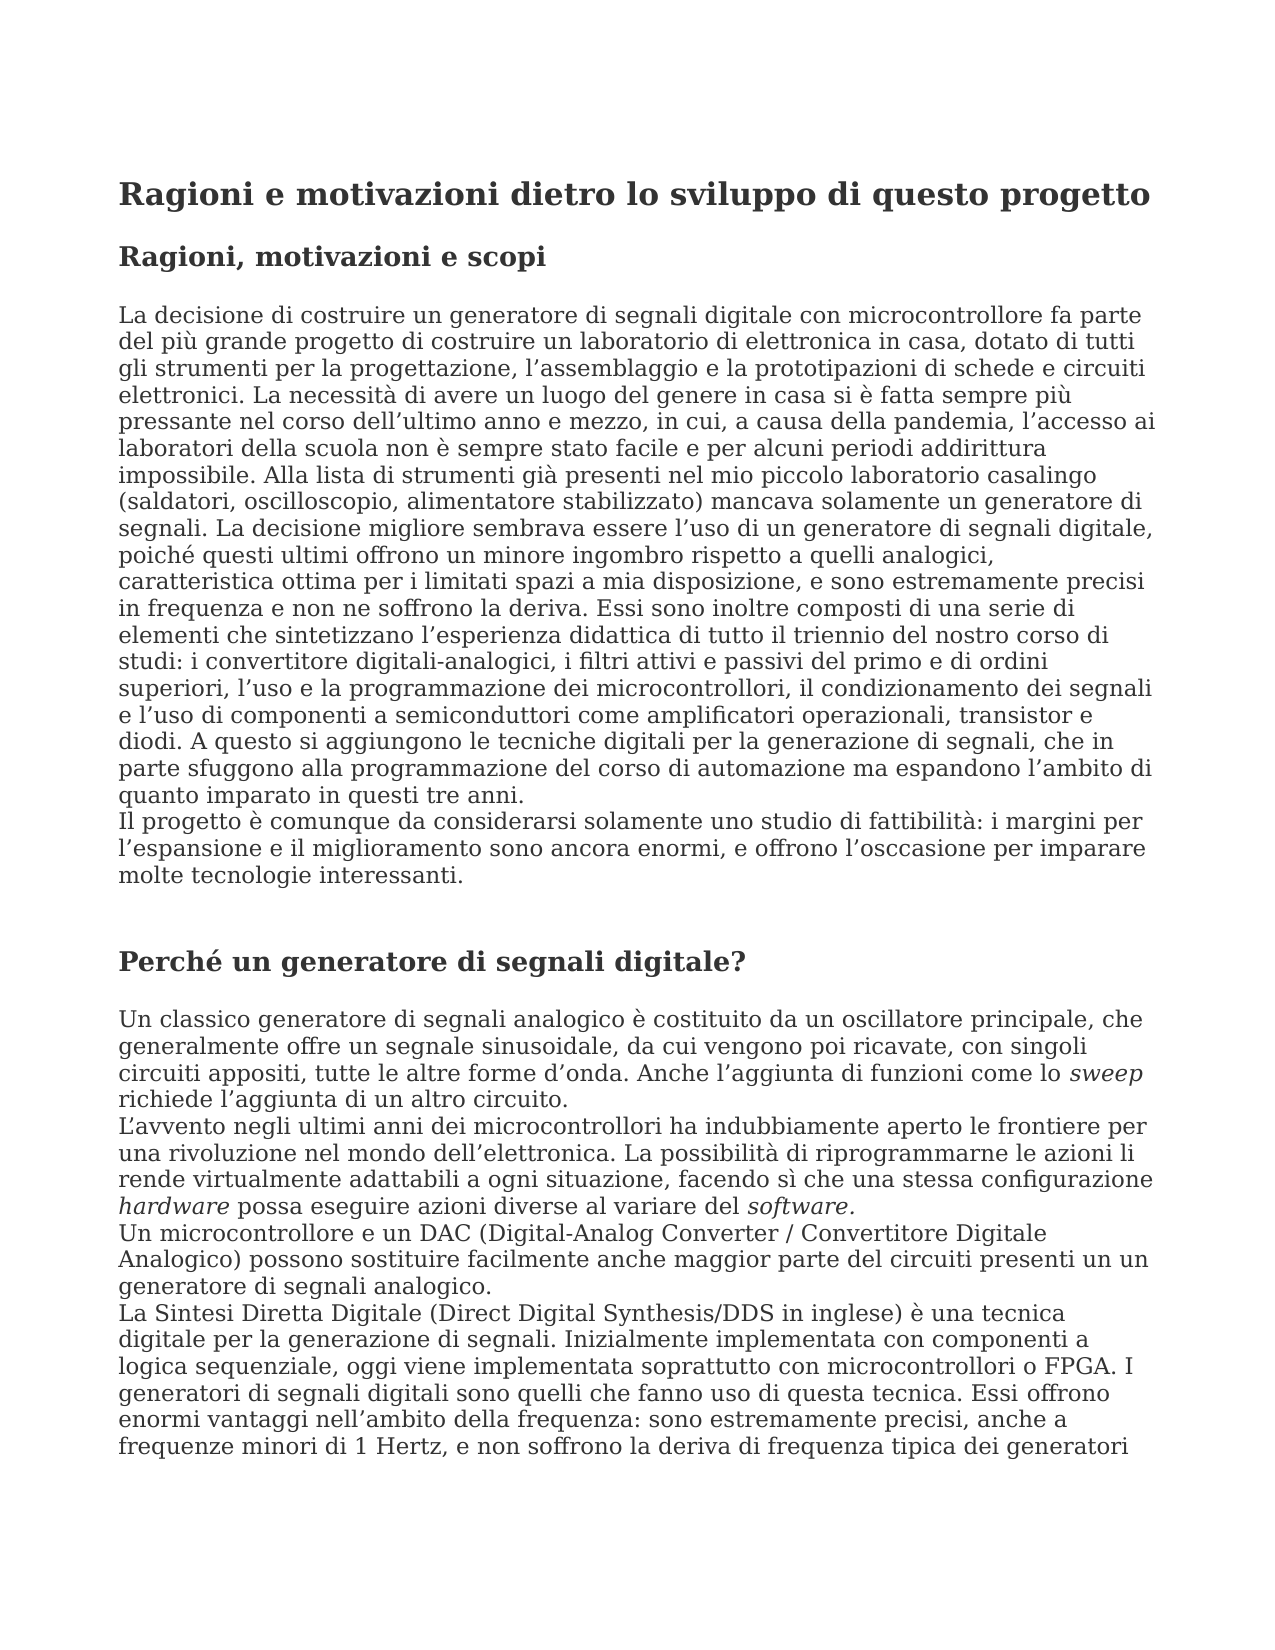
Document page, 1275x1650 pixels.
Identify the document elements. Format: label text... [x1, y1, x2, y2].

text Ragioni, motivazioni e scopi [118, 241, 1157, 273]
text L’avvento negli ultimi anni dei microcontrollori ha indubbiamente aperto le frontiere per una rivoluzione nel mondo dell’elettronica. La possibilità di riprogrammarne le azioni li rende virtualmente adattabili a ogni situazione, facendo sì che una stessa configurazione hardware possa eseguire azioni diverse al variare del software. [118, 1113, 1157, 1220]
text La Sintesi Diretta Digitale (Direct Digital Synthesis/DDS in inglese) è una tecnica digitale per la generazione di segnali. Inizialmente implementata con componenti a logica sequenziale, oggi viene implementata soprattutto con microcontrollori o FPGA. I generatori di segnali digitali sono quelli che fanno uso di questa tecnica. Essi offrono enormi vantaggi nell’ambito della frequenza: sono estremamente precisi, anche a frequenze minori di 1 Hertz, e non soffrono la deriva di frequenza tipica dei generatori [118, 1300, 1157, 1460]
text Un classico generatore di segnali analogico è costituito da un oscillatore principale, che generalmente offre un segnale sinusoidale, da cui vengono poi ricavate, con singoli circuiti appositi, tutte le altre forme d’onda. Anche l’aggiunta di funzioni come lo sweep richiede l’aggiunta di un altro circuito. [118, 1007, 1157, 1113]
text Perché un generatore di segnali digitale? [118, 946, 1157, 978]
text Ragioni e motivazioni dietro lo sviluppo di questo progetto [118, 176, 1157, 212]
text La decisione di costruire un generatore di segnali digitale con microcontrollore fa parte del più grande progetto di costruire un laboratorio di elettronica in casa, dotato di tutti gli strumenti per la progettazione, l’assemblaggio e la prototipazioni di schede e circuiti elettronici. La necessità di avere un luogo del genere in casa si è fatta sempre più pressante nel corso dell’ultimo anno e mezzo, in cui, a causa della pandemia, l’accesso ai laboratori della scuola non è sempre stato facile e per alcuni periodi addirittura impossibile. Alla lista di strumenti già presenti nel mio piccolo laboratorio casalingo (saldatori, oscilloscopio, alimentatore stabilizzato) mancava solamente un generatore di segnali. La decisione migliore sembrava essere l’uso di un generatore di segnali digitale, poiché questi ultimi offrono un minore ingombro rispetto a quelli analogici, caratteristica ottima per i limitati spazi a mia disposizione, e sono estremamente precisi in frequenza e non ne soffrono la deriva. Essi sono inoltre composti di una serie di elementi che sintetizzano l’esperienza didattica di tutto il triennio del nostro corso di studi: i convertitore digitali-analogici, i filtri attivi e passivi del primo e di ordini superiori, l’uso e la programmazione dei microcontrollori, il condizionamento dei segnali e l’uso di componenti a semiconduttori come amplificatori operazionali, transistor e diodi. A questo si aggiungono le tecniche digitali per la generazione di segnali, che in parte sfuggono alla programmazione del corso di automazione ma espandono l’ambito di quanto imparato in questi tre anni. [118, 302, 1157, 808]
text Un microcontrollore e un DAC (Digital-Analog Converter / Convertitore Digitale Analogico) possono sostituire facilmente anche maggior parte del circuiti presenti un un generatore di segnali analogico. [118, 1220, 1157, 1300]
text Il progetto è comunque da considerarsi solamente uno studio di fattibilità: i margini per l’espansione e il miglioramento sono ancora enormi, e offrono l’osccasione per imparare molte tecnologie interessanti. [118, 808, 1157, 888]
